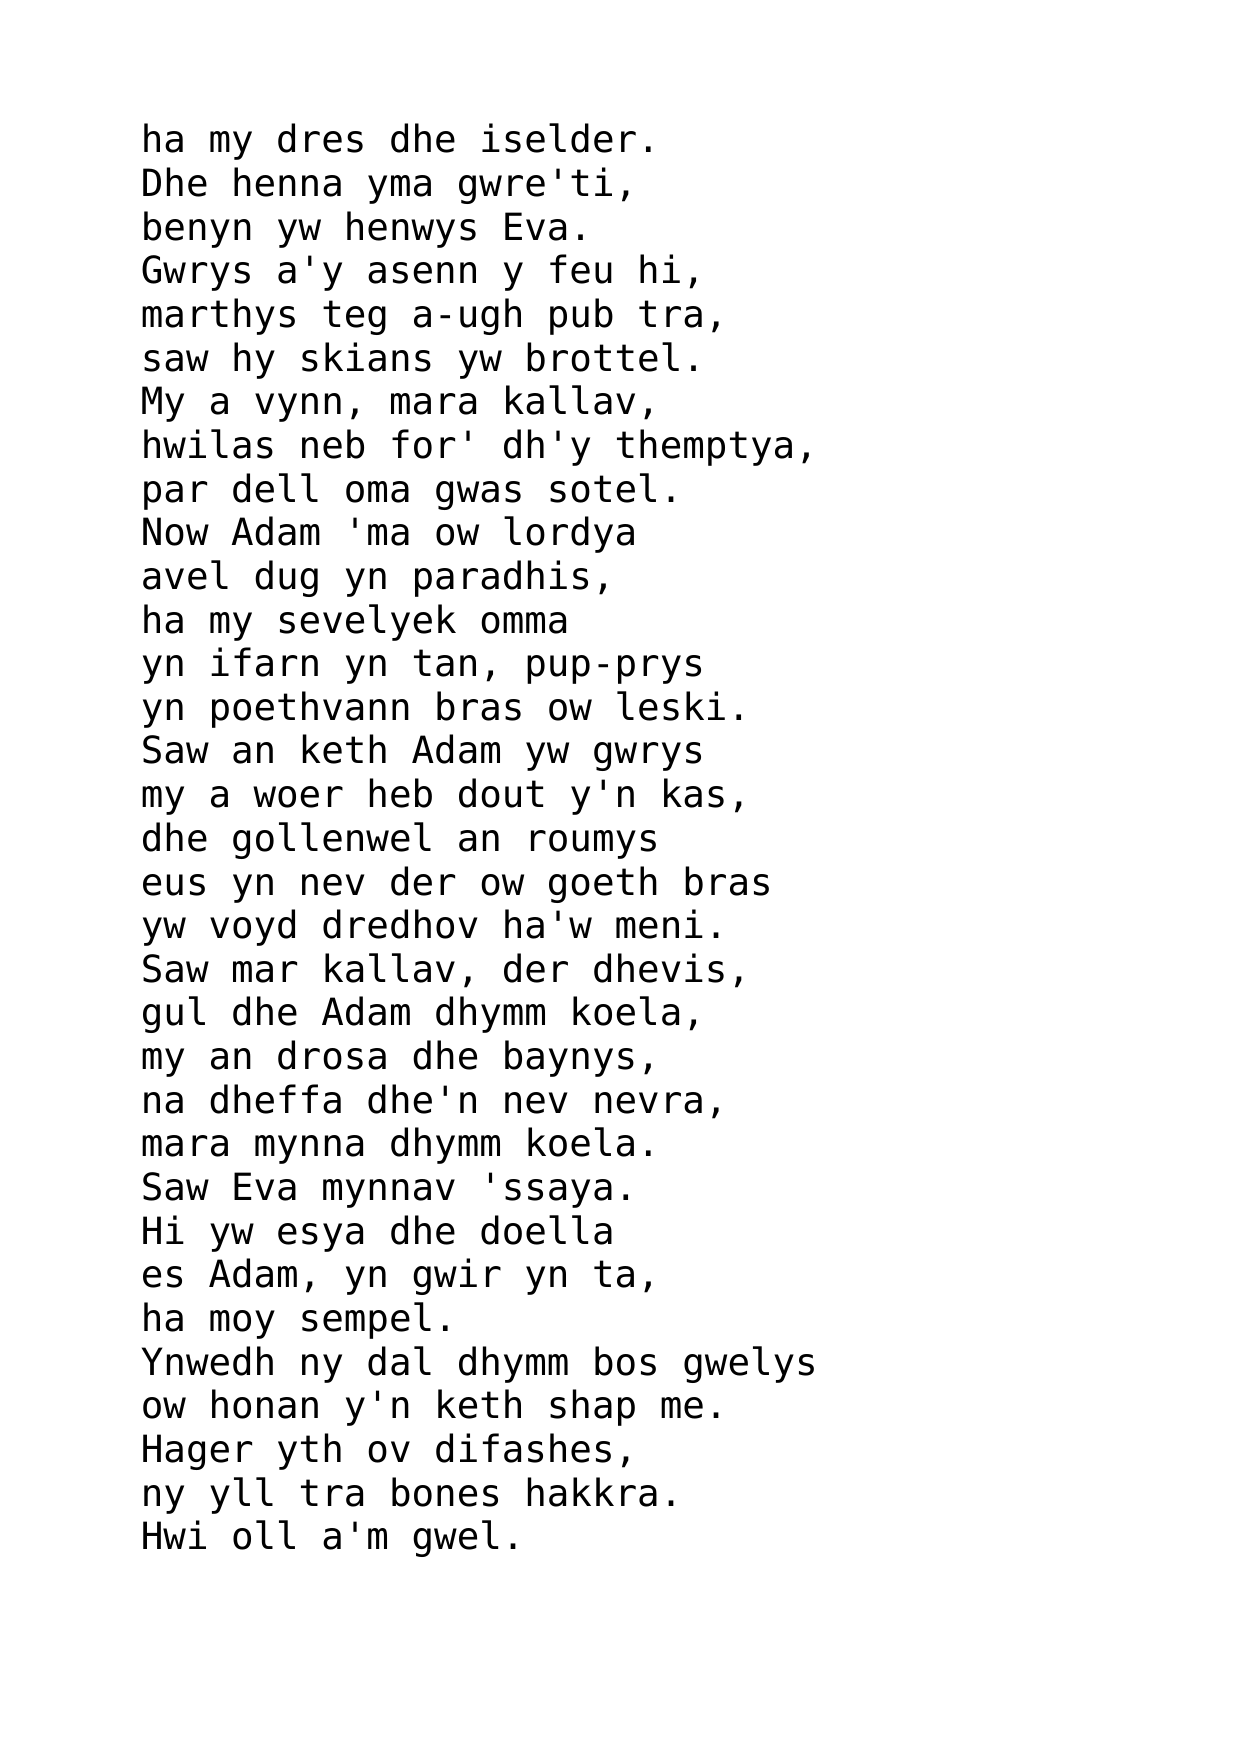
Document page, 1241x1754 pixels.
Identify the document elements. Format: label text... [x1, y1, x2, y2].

text yw voyd dredhov ha'w meni. [118, 904, 1122, 947]
text ha moy sempel. [118, 1297, 1122, 1340]
text ow honan y'n keth shap me. [118, 1384, 1122, 1427]
text Dhe henna yma gwre'ti, [118, 162, 1122, 205]
text benyn yw henwys Eva. [118, 205, 1122, 249]
text Saw an keth Adam yw gwrys [118, 729, 1122, 773]
text Saw mar kallav, der dhevis, [118, 947, 1122, 991]
text es Adam, yn gwir yn ta, [118, 1253, 1122, 1297]
text Gwrys a'y asenn y feu hi, [118, 249, 1122, 293]
text eus yn nev der ow goeth bras [118, 860, 1122, 904]
text gul dhe Adam dhymm koela, [118, 991, 1122, 1035]
text my an drosa dhe baynys, [118, 1035, 1122, 1078]
text ny yll tra bones hakkra. [118, 1471, 1122, 1515]
text Hi yw esya dhe doella [118, 1209, 1122, 1253]
text Now Adam 'ma ow lordya [118, 511, 1122, 554]
text Hager yth ov difashes, [118, 1427, 1122, 1471]
text ha my sevelyek omma [118, 598, 1122, 642]
text par dell oma gwas sotel. [118, 467, 1122, 511]
text na dheffa dhe'n nev nevra, [118, 1078, 1122, 1122]
text My a vynn, mara kallav, [118, 380, 1122, 424]
text avel dug yn paradhis, [118, 554, 1122, 598]
text my a woer heb dout y'n kas, [118, 773, 1122, 816]
text mara mynna dhymm koela. [118, 1122, 1122, 1166]
text Saw Eva mynnav 'ssaya. [118, 1166, 1122, 1209]
text dhe gollenwel an roumys [118, 816, 1122, 860]
text marthys teg a-ugh pub tra, [118, 293, 1122, 336]
text hwilas neb for' dh'y themptya, [118, 424, 1122, 467]
text Hwi oll a'm gwel. [118, 1515, 1122, 1558]
text Ynwedh ny dal dhymm bos gwelys [118, 1340, 1122, 1384]
text saw hy skians yw brottel. [118, 336, 1122, 380]
text yn poethvann bras ow leski. [118, 686, 1122, 729]
text yn ifarn yn tan, pup-prys [118, 642, 1122, 686]
text ha my dres dhe iselder. [118, 118, 1122, 162]
